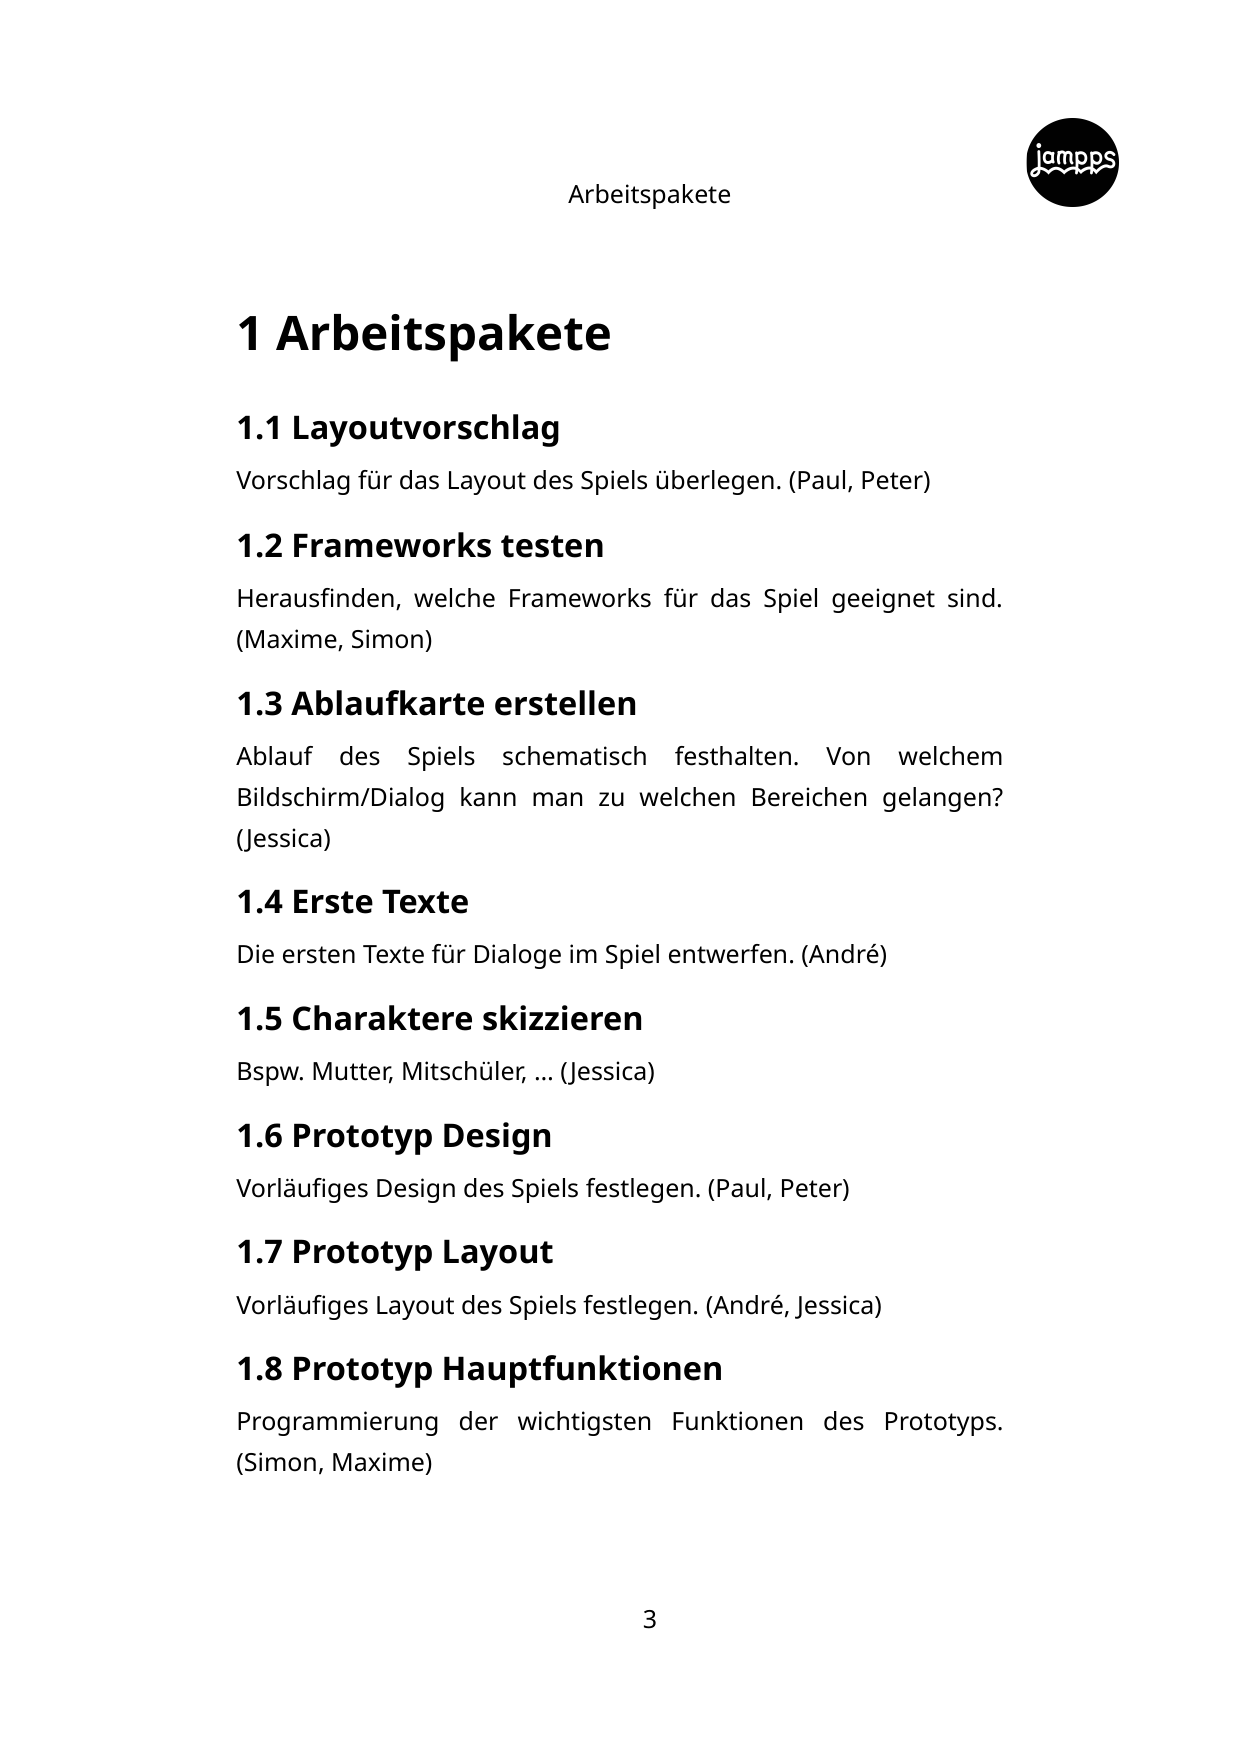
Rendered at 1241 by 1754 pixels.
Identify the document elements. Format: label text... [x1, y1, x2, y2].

subtitle Layoutvorschlag [236, 404, 1004, 448]
text Herausfinden, welche Frameworks für das Spiel geeignet sind. (Maxime, Simon) [236, 581, 1004, 656]
subtitle Arbeitspakete [236, 300, 1004, 364]
subtitle Charaktere skizzieren [236, 996, 1004, 1040]
text Die ersten Texte für Dialoge im Spiel entwerfen. (André) [236, 937, 1004, 971]
subtitle Frameworks testen [236, 523, 1004, 567]
text Vorschlag für das Layout des Spiels überlegen. (Paul, Peter) [236, 462, 1004, 497]
text Ablauf des Spiels schematisch festhalten. Von welchem Bildschirm/Dialog kann man zu welchen Bereichen gelangen? (Jessica) [236, 738, 1004, 854]
text Vorläufiges Design des Spiels festlegen. (Paul, Peter) [236, 1171, 1004, 1204]
text Programmierung der wichtigsten Funktionen des Prototyps. (Simon, Maxime) [236, 1404, 1004, 1479]
picture [1026, 118, 1119, 207]
subtitle Prototyp Design [236, 1112, 1004, 1157]
subtitle Ablaufkarte erstellen [236, 680, 1004, 724]
subtitle Prototyp Layout [236, 1229, 1004, 1273]
text Bspw. Mutter, Mitschüler, … (Jessica) [236, 1054, 1004, 1088]
subtitle Erste Texte [236, 879, 1004, 923]
text Vorläufiges Layout des Spiels festlegen. (André, Jessica) [236, 1287, 1004, 1321]
subtitle Prototyp Hauptfunktionen [236, 1346, 1004, 1390]
